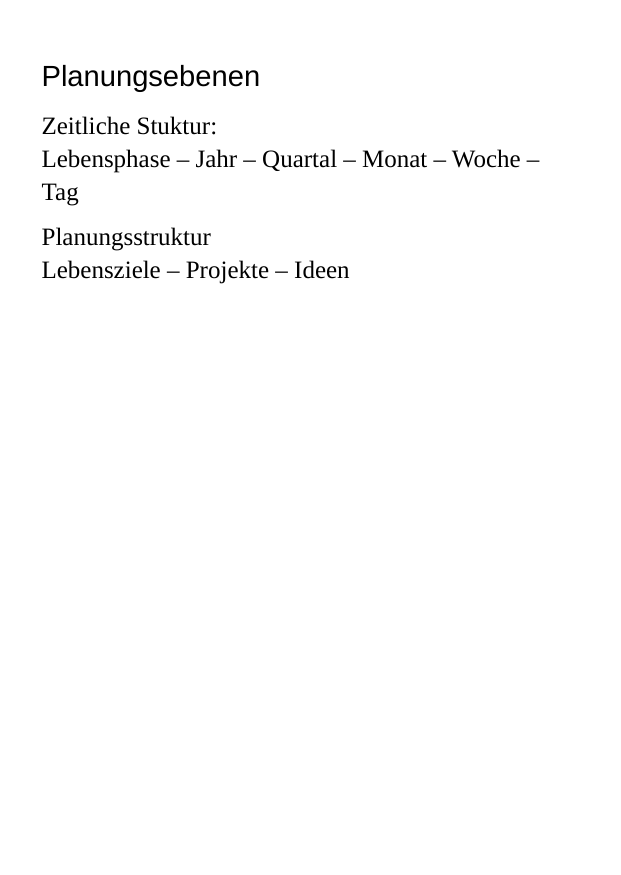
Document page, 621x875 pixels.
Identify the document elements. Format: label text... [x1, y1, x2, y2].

text Planungsstruktur Lebensziele – Projekte – Ideen [41, 222, 579, 283]
subtitle Planungsebenen [41, 59, 579, 93]
text Zeitliche Stuktur: Lebensphase – Jahr – Quartal – Monat – Woche – Tag [41, 111, 579, 206]
